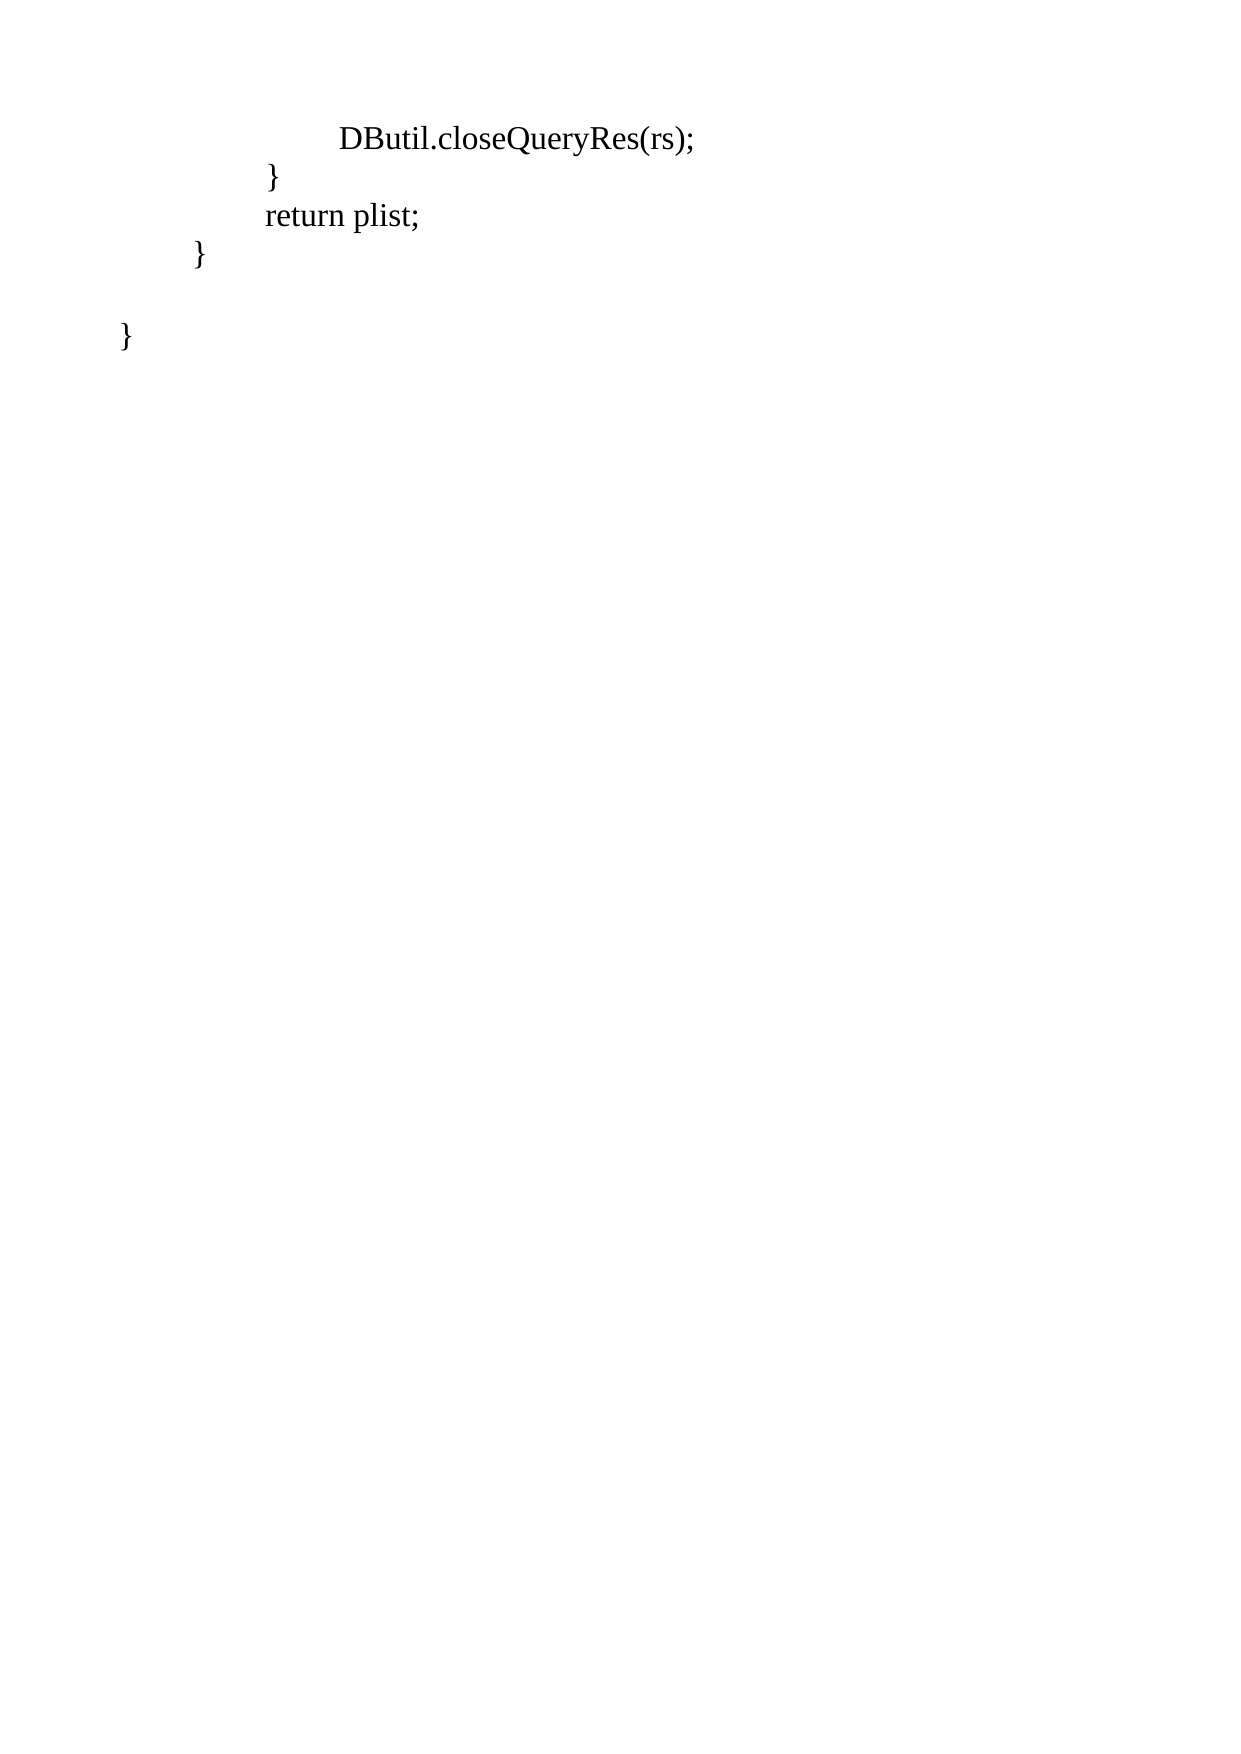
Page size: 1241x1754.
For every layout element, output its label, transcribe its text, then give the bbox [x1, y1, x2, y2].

text DButil.closeQueryRes(rs); [118, 118, 1122, 156]
text } [118, 233, 1122, 271]
text } [118, 315, 1122, 353]
text } [118, 156, 1122, 195]
text return plist; [118, 195, 1122, 233]
